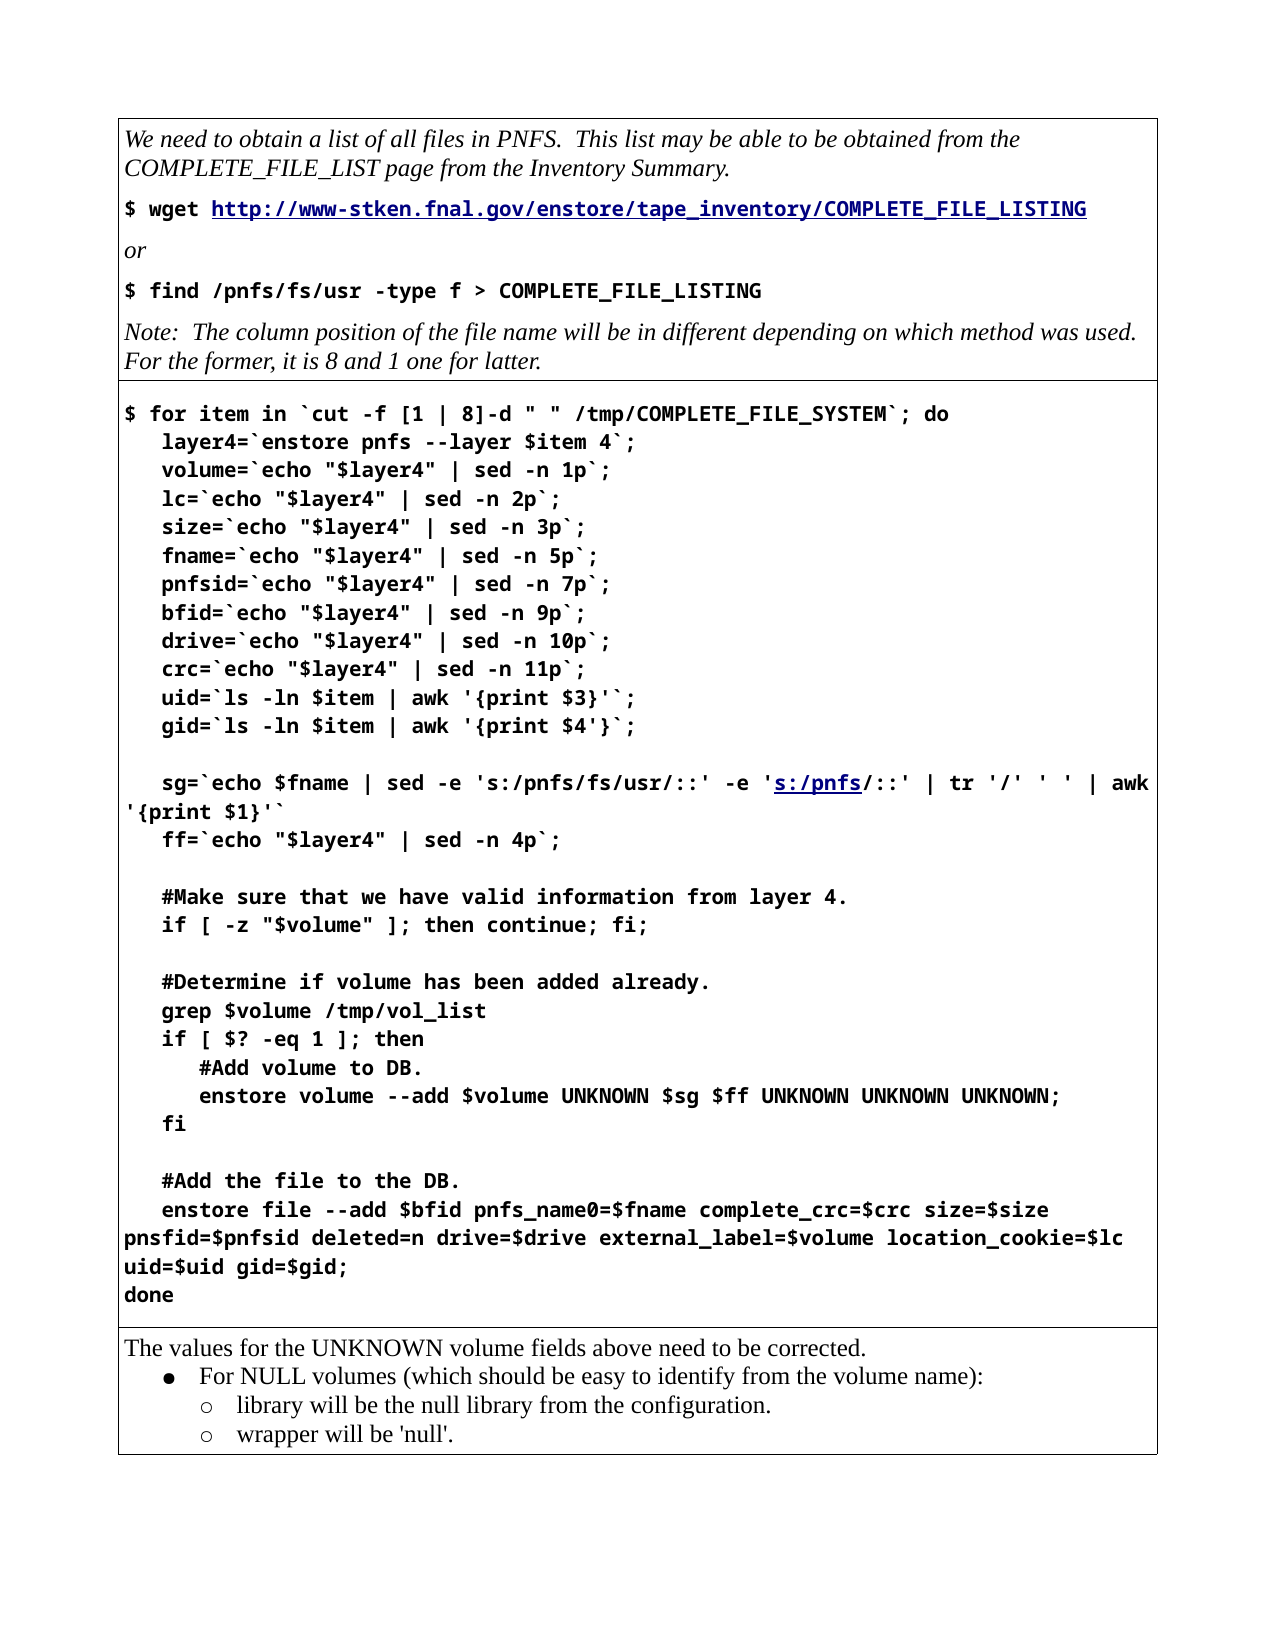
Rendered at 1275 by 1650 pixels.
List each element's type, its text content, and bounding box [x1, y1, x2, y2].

table_cell $ for item in `cut -f [1 | 8]-d " " /tmp/COMPLETE_FILE_SYSTEM`; do layer4=`enstore pnfs --layer $item 4`; volume=`echo "$layer4" | sed -n 1p`; lc=`echo "$layer4" | sed -n 2p`; size=`echo "$layer4" | sed -n 3p`; fname=`echo "$layer4" | sed -n 5p`; pnfsid=`echo "$layer4" | sed -n 7p`; bfid=`echo "$layer4" | sed -n 9p`; drive=`echo "$layer4" | sed -n 10p`; crc=`echo "$layer4" | sed -n 11p`; uid=`ls -ln $item | awk '{print $3}'`; gid=`ls -ln $item | awk '{print $4'}`; sg=`echo $fname | sed ‑e 's:/pnfs/fs/usr/::' ‑e 's:/pnfs/::' | tr '/' ' ' | awk '{print $1}'` ff=`echo "$layer4" | sed -n 4p`; #Make sure that we have valid information from layer 4. if [ ‑z "$volume" ]; then continue; fi; #Determine if volume has been added already. grep $volume /tmp/vol_list if [ $? ‑eq 1 ]; then #Add volume to DB. enstore volume ‑‑add $volume UNKNOWN $sg $ff UNKNOWN UNKNOWN UNKNOWN; fi #Add the file to the DB. enstore file ‑‑add $bfid pnfs_name0=$fname complete_crc=$crc size=$size pnsfid=$pnfsid deleted=n drive=$drive external_label=$volume location_cookie=$lc uid=$uid gid=$gid; done [119, 381, 1157, 1327]
table_cell The values for the UNKNOWN volume fields above need to be corrected. For NULL volumes (which should be easy to identify from the volume name): library will be the null library from the configuration. wrapper will be 'null'. media_type will be 'null' capacity will be some large made up value. For tape volumes: library will be matching library for the media type. The few “test” volumes belonging to test libraries can be fixed later. The file locations will need to be evaluated to identify any cern wrapper tapes. cpio_odc wrapped tapes write files to all locations, while cern wrapper wrapped tapes skip locations where the file headers and footers are written. File sizes larger than 8GB can only be written to cern wrapper volumes; this may provide a clue for some volumes. For the media_type, a dump of volume information from the robots should provide enough of a clue to set these values. Once the media_type is known, the capacity can be calculated. For disk volumes (which should be easy to identify from the volume name): The library will be the disk library from the configuraiton. wrapper will be 'null'. media_type will be 'disk' capacity will need to be some made up value. The most correct thing to do would be to base it on the size of the file system that the file is stored on. [119, 1328, 1157, 1453]
table_header We need to obtain a list of all files in PNFS. This list may be able to be obtained from the COMPLETE_FILE_LIST page from the Inventory Summary. $ wget http://www-stken.fnal.gov/enstore/tape_inventory/COMPLETE_FILE_LISTING or $ find /pnfs/fs/usr -type f > COMPLETE_FILE_LISTING Note: The column position of the file name will be in different depending on which method was used. For the former, it is 8 and 1 one for latter. [119, 119, 1157, 380]
